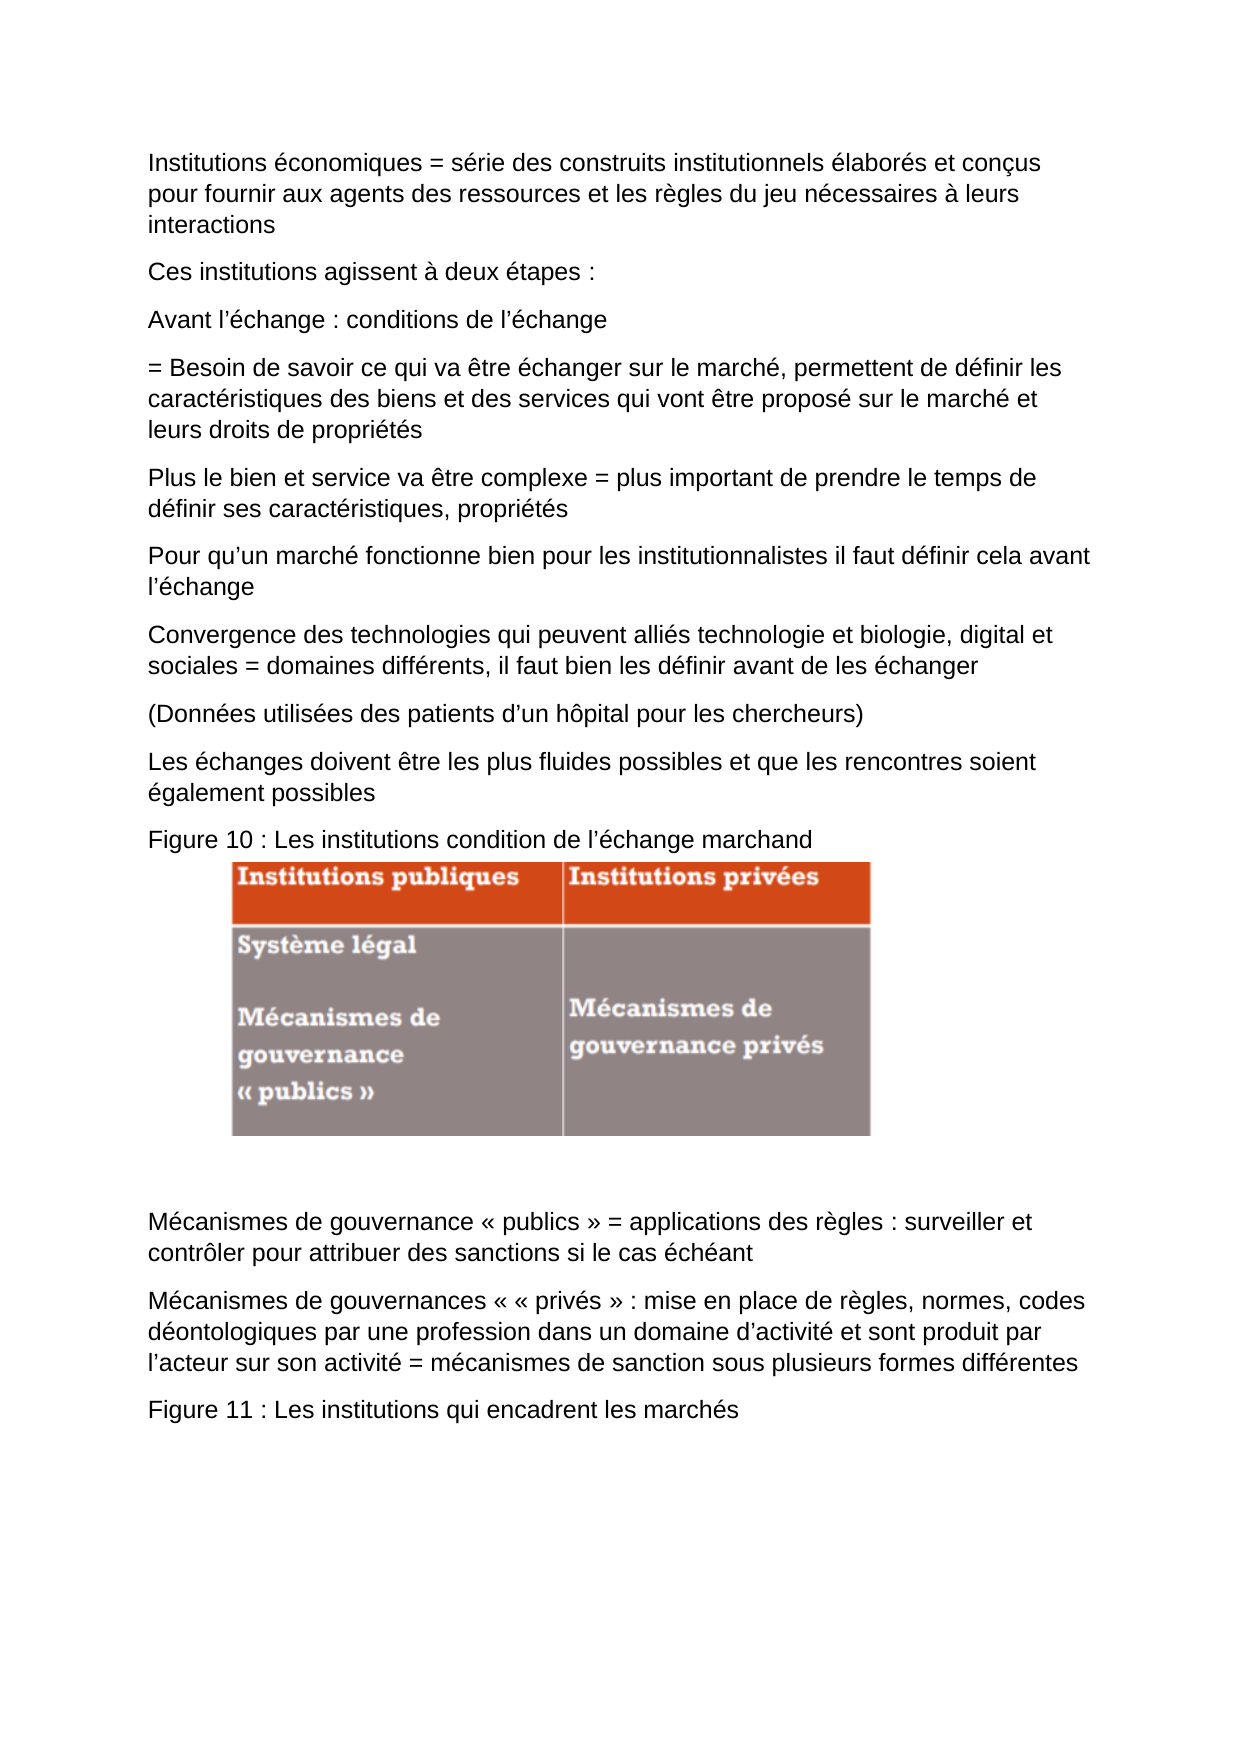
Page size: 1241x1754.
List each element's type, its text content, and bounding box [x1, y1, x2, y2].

text Mécanismes de gouvernances « « privés » : mise en place de règles, normes, codes déontologiques par une profession dans un domaine d’activité et sont produit par l’acteur sur son activité = mécanismes de sanction sous plusieurs formes différentes [148, 1286, 1093, 1377]
text = Besoin de savoir ce qui va être échanger sur le marché, permettent de définir les caractéristiques des biens et des services qui vont être proposé sur le marché et leurs droits de propriétés [148, 353, 1093, 444]
text Ces institutions agissent à deux étapes : [148, 257, 1093, 286]
text Plus le bien et service va être complexe = plus important de prendre le temps de définir ses caractéristiques, propriétés [148, 463, 1093, 522]
text (Données utilisées des patients d’un hôpital pour les chercheurs) [148, 699, 1093, 728]
picture [173, 862, 931, 1136]
text Figure 10 : Les institutions condition de l’échange marchand [148, 825, 1093, 854]
text Pour qu’un marché fonctionne bien pour les institutionnalistes il faut définir cela avant l’échange [148, 541, 1093, 601]
text Institutions économiques = série des construits institutionnels élaborés et conçus pour fournir aux agents des ressources et les règles du jeu nécessaires à leurs interactions [148, 148, 1093, 238]
text Convergence des technologies qui peuvent alliés technologie et biologie, digital et sociales = domaines différents, il faut bien les définir avant de les échanger [148, 620, 1093, 680]
text Figure 11 : Les institutions qui encadrent les marchés [148, 1396, 1093, 1424]
text Les échanges doivent être les plus fluides possibles et que les rencontres soient également possibles [148, 747, 1093, 806]
text Mécanismes de gouvernance « publics » = applications des règles : surveiller et contrôler pour attribuer des sanctions si le cas échéant [148, 1207, 1093, 1267]
text Avant l’échange : conditions de l’échange [148, 305, 1093, 334]
